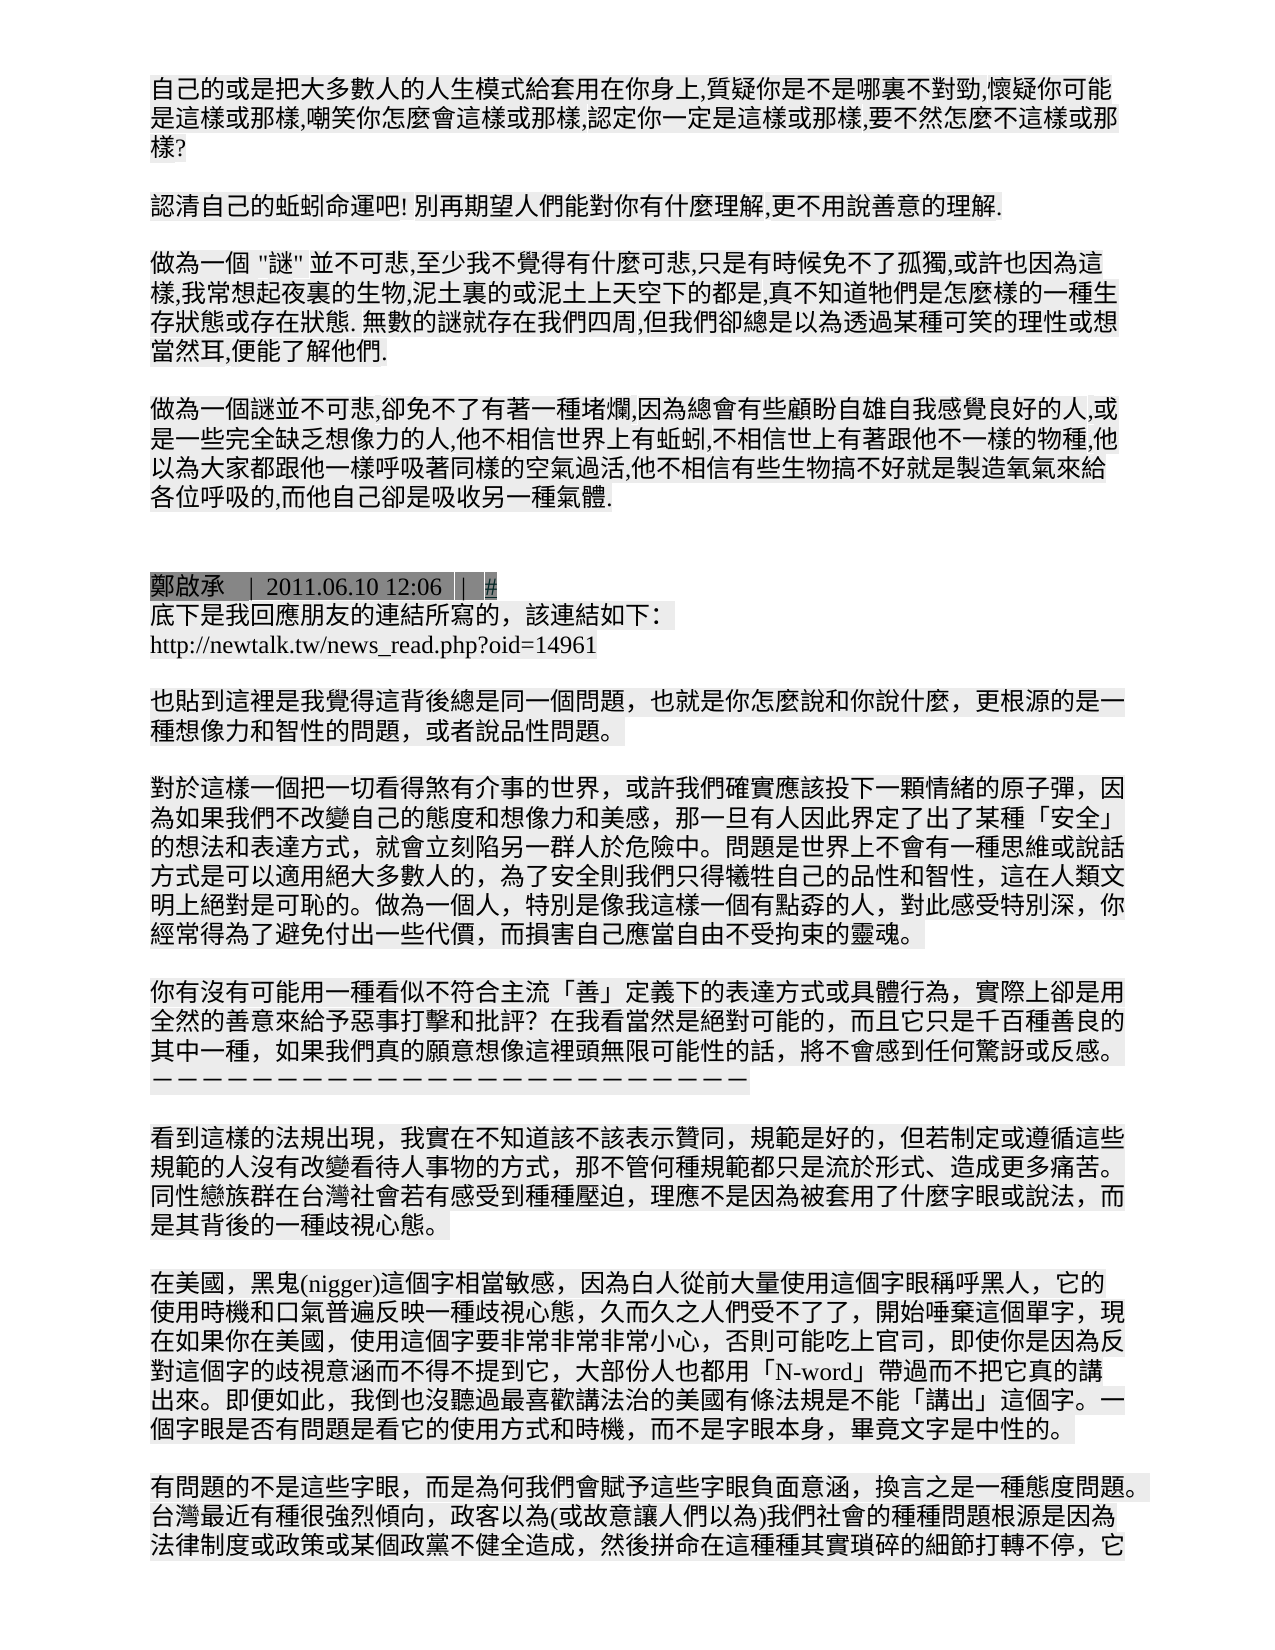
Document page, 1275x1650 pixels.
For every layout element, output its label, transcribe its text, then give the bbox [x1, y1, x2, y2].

text 自己的或是把大多數人的人生模式給套用在你身上,質疑你是不是哪裏不對勁,懷疑你可能是這樣或那樣,嘲笑你怎麼會這樣或那樣,認定你一定是這樣或那樣,要不然怎麼不這樣或那樣? 認清自己的蚯蚓命運吧! 別再期望人們能對你有什麼理解,更不用說善意的理解. 做為一個 "謎" 並不可悲,至少我不覺得有什麼可悲,只是有時候免不了孤獨,或許也因為這樣,我常想起夜裏的生物,泥土裏的或泥土上天空下的都是,真不知道牠們是怎麼樣的一種生存狀態或存在狀態. 無數的謎就存在我們四周,但我們卻總是以為透過某種可笑的理性或想當然耳,便能了解他們. 做為一個謎並不可悲,卻免不了有著一種堵爛,因為總會有些顧盼自雄自我感覺良好的人,或是一些完全缺乏想像力的人,他不相信世界上有蚯蚓,不相信世上有著跟他不一樣的物種,他以為大家都跟他一樣呼吸著同樣的空氣過活,他不相信有些生物搞不好就是製造氧氣來給各位呼吸的,而他自己卻是吸收另一種氣體. [150, 75, 1125, 512]
text 底下是我回應朋友的連結所寫的，該連結如下： http://newtalk.tw/news_read.php?oid=14961 也貼到這裡是我覺得這背後總是同一個問題，也就是你怎麼說和你說什麼，更根源的是一種想像力和智性的問題，或者說品性問題。 對於這樣一個把一切看得煞有介事的世界，或許我們確實應該投下一顆情緒的原子彈，因為如果我們不改變自己的態度和想像力和美感，那一旦有人因此界定了出了某種「安全」的想法和表達方式，就會立刻陷另一群人於危險中。問題是世界上不會有一種思維或說話方式是可以適用絕大多數人的，為了安全則我們只得犧牲自己的品性和智性，這在人類文明上絕對是可恥的。做為一個人，特別是像我這樣一個有點孬的人，對此感受特別深，你經常得為了避免付出一些代價，而損害自己應當自由不受拘束的靈魂。 你有沒有可能用一種看似不符合主流「善」定義下的表達方式或具體行為，實際上卻是用全然的善意來給予惡事打擊和批評？在我看當然是絕對可能的，而且它只是千百種善良的其中一種，如果我們真的願意想像這裡頭無限可能性的話，將不會感到任何驚訝或反感。 －－－－－－－－－－－－－－－－－－－－－－－－ 看到這樣的法規出現，我實在不知道該不該表示贊同，規範是好的，但若制定或遵循這些規範的人沒有改變看待人事物的方式，那不管何種規範都只是流於形式、造成更多痛苦。同性戀族群在台灣社會若有感受到種種壓迫，理應不是因為被套用了什麼字眼或說法，而是其背後的一種歧視心態。 在美國，黑鬼(nigger)這個字相當敏感，因為白人從前大量使用這個字眼稱呼黑人，它的使用時機和口氣普遍反映一種歧視心態，久而久之人們受不了了，開始唾棄這個單字，現在如果你在美國，使用這個字要非常非常非常小心，否則可能吃上官司，即使你是因為反對這個字的歧視意涵而不得不提到它，大部份人也都用「N-word」帶過而不把它真的講出來。即便如此，我倒也沒聽過最喜歡講法治的美國有條法規是不能「講出」這個字。一個字眼是否有問題是看它的使用方式和時機，而不是字眼本身，畢竟文字是中性的。 有問題的不是這些字眼，而是為何我們會賦予這些字眼負面意涵，換言之是一種態度問題。台灣最近有種很強烈傾向，政客以為(或故意讓人們以為)我們社會的種種問題根源是因為法律制度或政策或某個政黨不健全造成，然後拼命在這種種其實瑣碎的細節打轉不停，它或許滿足了人民的某種出了口怨氣的快感，但對問題卻沒有任何幫助。因為問題不在法律，而在我們自己。就我的理解，一個文明國家裡，法律只是最低的道德形式，我們怎麼看待自己的一言一行比起怎麼遵循法律條文來得重要得多。 原因很簡單，法律是死的，你今天規定了這個詞那個詞就是歧視同性戀不能說，一個有心的混蛋一樣會發明另一個說法來繞過法律罵人。就像那個加拿大諧星 Russell Peters 說的，白人很聰明，他們發現講 nigger 會出事後，就自己發明了很多「暗語」來代替黑鬼這個字。比如有一天 Peters 和一個白人說我上禮拜到哪個酒吧表演，那白人說:「那不是星期一去的嗎?」Peters 一頭霧水，不知道為什麼星期一才能去? 白人笑笑不回答，追問之下才知道原來「星期一」就是指黑人。意思是這種酒吧是黑人才會去的。Peters 追根究底問說為什麼要用星期一指黑人，白人說:「因為沒有人喜歡星期一啊!」 懂了吧? 就算你今天規定對著黑人講出 nigger 或星期一就要砍頭，白人的種族優越感一天不改變，他們就一定會發明出其他的方式來「安全地」歧視黑人。同性戀也是一樣，立法的人不會天真地以為立了法律阻撓這些字眼的使用，台灣歧視同性戀的情形就會改善了吧? 如果是，那真的是自欺欺人。 我不是說我們就不該在法規上對某些言語的使用時機做某種規範，而是說這只是最最最底限的一種外在行為式的約束，法律本來就只能納入那些明確的、極其侷限性的，可以明確解釋和對應的行為準則。我們更該花多一點心力在改變自己的態度上，你今天如果心裡對同性戀沒有歧視或敵意，你使用何種字眼有何干係? 反之如果你無法改變自己對同性戀的看法，不管你怎麼彬彬有禮，我若是同性戀一定也會感受到你的不善。 換句話說問題不在字眼本身，而在使用的人的態度。我不是同性戀，但若有人說我有陰柔氣質或有點娘，只要是善意的，我通常都會芳心竊喜，畢竟當個男子漢實在沒什麼好得意的，一般意義下的”男子氣概”不是我欣賞的個人特質。但若有人只是因為看我瘦弱或動作比較輕柔比較不果斷就用這種字眼嘲弄我，我是絕對會感覺到的，而且絕對會在心裡記上一筆，等待哪天好好在他面前展現一下男子氣概的極致給他瞧瞧，讓他知道誰才是他嘴裡的「娘砲」。 這就是問題所在，並不是字眼賦予一種態度上的意義，而是態度賦予了意義給字眼。 再說「死gay」、「娘砲」、「娘娘腔」、「男人婆」這些字眼是不是能完全和歧視同性戀劃上等號實在也很難說。gay 前頭加個死當然是不太好，但西方人講 gay 常常也是講女同性戀，而且這字現在蠻中性的，很多同性戀(男或女)都會大方坦誠自己是「gay」。這就像黑人社區自己就常使用 nigger 這字，而且在黑人自己的使用方式裡，這字指的是一個懶鬼或討厭鬼，根本和歧視黑人扯不上太大關係(有人會自己故意歧視自己嗎?) 娘娘腔或男人婆我也不覺得它本身有什麼太過不當的意涵，總之要看使用的時機和態度，就像我朋友說的，當我們講出一個笑話(比如內容是講動物或男人女人白人黑人同性戀)，你覺得好不好笑是很重要的，「好笑的事就沒有道德問題，有道德問題的就不好笑了。」這講的就是一種態度，態度就是美感，美的東西就不是醜的，醜的東西自然就不美了。 我要講得不外乎就是這事，把一些理應訴諸美感或品性問題的事給化約成行為準則甚至是法條，在我看是很蠢的。如果法律規定娘砲不能講，若我是男同性戀，難道連我自己也不能自嘲是娘砲? 你說好吧，那我再立一條附加條文，就是男同性戀自己可以講，其他人都不能講。那請問女同性戀呢? 雙性戀呢? 你說好吧，我再規定別人也能講，可是要在某些時候才能講。如此下去沒完沒了，你如何追究得完一條法規的適用時機和範圍? 這只會讓人人自危、噤若寒蟬，加深了人之間的隔閡，更加深了那些骨子裡歧視同性戀的人的一種惡意，就像我上面說的，你只是把惡人逼到暗處，他會更加用一種法律所照射不到的陰暗手段對付你。 對付惡人，我們應該讓他們被攤在陽光下無所遁形，他才會自動逃跑。 [150, 601, 1125, 1561]
text 鄭啟承 | 2011.06.10 12:06 | # [150, 572, 1125, 601]
